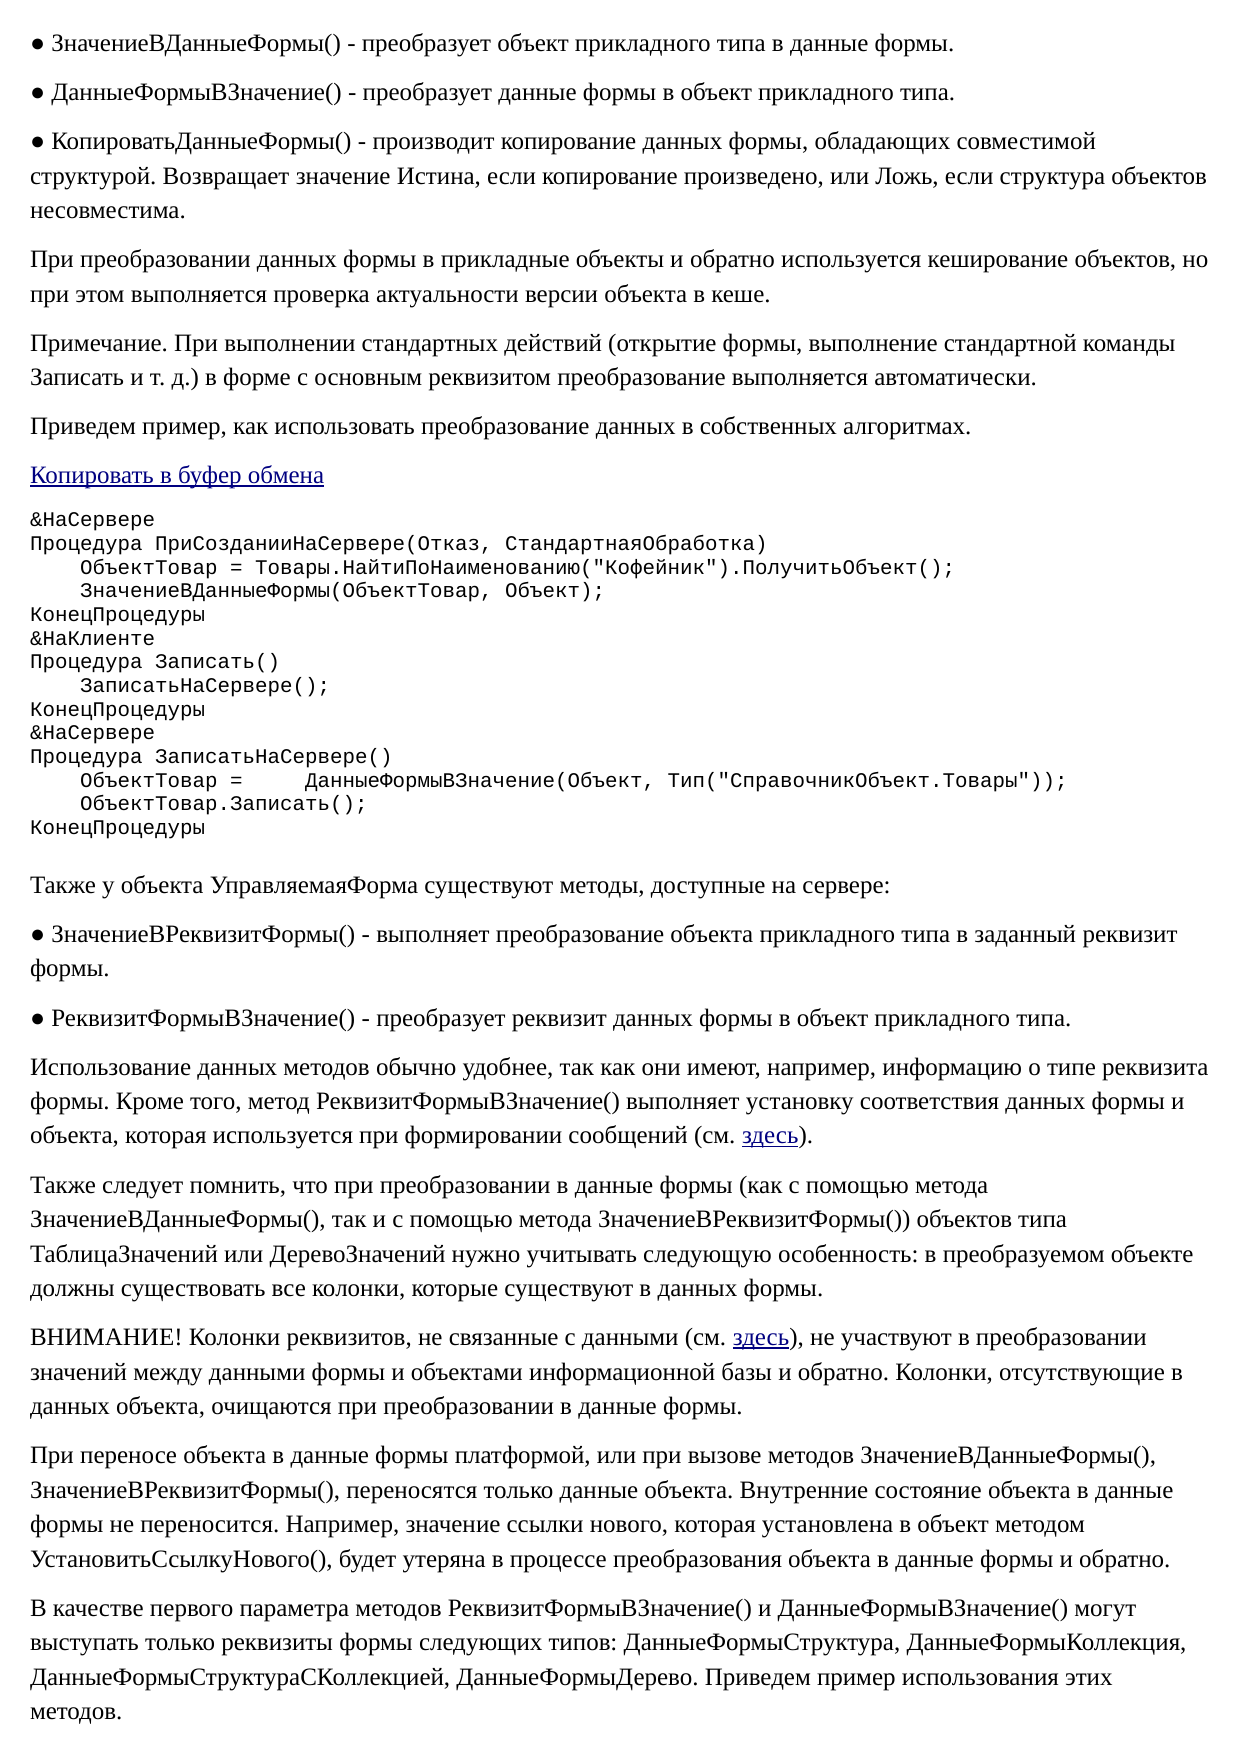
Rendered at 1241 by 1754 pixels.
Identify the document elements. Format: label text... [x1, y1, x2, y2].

text &НаСервере [30, 509, 1211, 533]
text При преобразовании данных формы в прикладные объекты и обратно используется кеширование объектов, но при этом выполняется проверка актуальности версии объекта в кеше. [30, 244, 1211, 307]
text Также следует помнить, что при преобразовании в данные формы (как с помощью метода ЗначениеВДанныеФормы(), так и с помощью метода ЗначениеВРеквизитФормы()) объектов типа ТаблицаЗначений или ДеревоЗначений нужно учитывать следующую особенность: в преобразуемом объекте должны существовать все колонки, которые существуют в данных формы. [30, 1170, 1211, 1302]
text Процедура Записать() [30, 651, 1211, 675]
text Использование данных методов обычно удобнее, так как они имеют, например, информацию о типе реквизита формы. Кроме того, метод РеквизитФормыВЗначение() выполняет установку соответствия данных формы и объекта, которая используется при формировании сообщений (см. здесь). [30, 1052, 1211, 1149]
text Процедура ПриСозданииНаСервере(Отказ, СтандартнаяОбработка) [30, 533, 1211, 557]
text ● ЗначениеВДанныеФормы() ‑ преобразует объект прикладного типа в данные формы. [30, 28, 1211, 57]
text &НаКлиенте [30, 628, 1211, 651]
text &НаСервере [30, 722, 1211, 746]
text ● КопироватьДанныеФормы() ‑ производит копирование данных формы, обладающих совместимой структурой. Возвращает значение Истина, если копирование произведено, или Ложь, если структура объектов несовместима. [30, 126, 1211, 224]
text ● РеквизитФормыВЗначение() ‑ преобразует реквизит данных формы в объект прикладного типа. [30, 1003, 1211, 1031]
text В качестве первого параметра методов РеквизитФормыВЗначение() и ДанныеФормыВЗначение() могут выступать только реквизиты формы следующих типов: ДанныеФормыСтруктура, ДанныеФормыКоллекция, ДанныеФормыСтруктураСКоллекцией, ДанныеФормыДерево. Приведем пример использования этих методов. [30, 1593, 1211, 1725]
text ЗаписатьНаСервере(); [30, 675, 1211, 699]
text ОбъектТовар = ДанныеФормыВЗначение(Объект, Тип("СправочникОбъект.Товары")); [30, 769, 1211, 793]
text КонецПроцедуры [30, 817, 1211, 841]
text Примечание. При выполнении стандартных действий (открытие формы, выполнение стандартной команды Записать и т. д.) в форме с основным реквизитом преобразование выполняется автоматически. [30, 328, 1211, 391]
text ЗначениеВДанныеФормы(ОбъектТовар, Объект); [30, 580, 1211, 604]
text Копировать в буфер обмена [30, 460, 1211, 489]
text ВНИМАНИЕ! Колонки реквизитов, не связанные с данными (см. здесь), не участвуют в преобразовании значений между данными формы и объектами информационной базы и обратно. Колонки, отсутствующие в данных объекта, очищаются при преобразовании в данные формы. [30, 1322, 1211, 1420]
text КонецПроцедуры [30, 699, 1211, 722]
text ● ДанныеФормыВЗначение() ‑ преобразует данные формы в объект прикладного типа. [30, 77, 1211, 106]
text При переносе объекта в данные формы платформой, или при вызове методов ЗначениеВДанныеФормы(), ЗначениеВРеквизитФормы(), переносятся только данные объекта. Внутренние состояние объекта в данные формы не переносится. Например, значение ссылки нового, которая установлена в объект методом УстановитьСсылкуНового(), будет утеряна в процессе преобразования объекта в данные формы и обратно. [30, 1440, 1211, 1572]
text Приведем пример, как использовать преобразование данных в собственных алгоритмах. [30, 411, 1211, 440]
text КонецПроцедуры [30, 604, 1211, 628]
text Также у объекта УправляемаяФорма существуют методы, доступные на сервере: [30, 870, 1211, 899]
text Процедура ЗаписатьНаСервере() [30, 746, 1211, 769]
text ● ЗначениеВРеквизитФормы() ‑ выполняет преобразование объекта прикладного типа в заданный реквизит формы. [30, 919, 1211, 982]
text ОбъектТовар.Записать(); [30, 793, 1211, 817]
text ОбъектТовар = Товары.НайтиПоНаименованию("Кофейник").ПолучитьОбъект(); [30, 557, 1211, 580]
